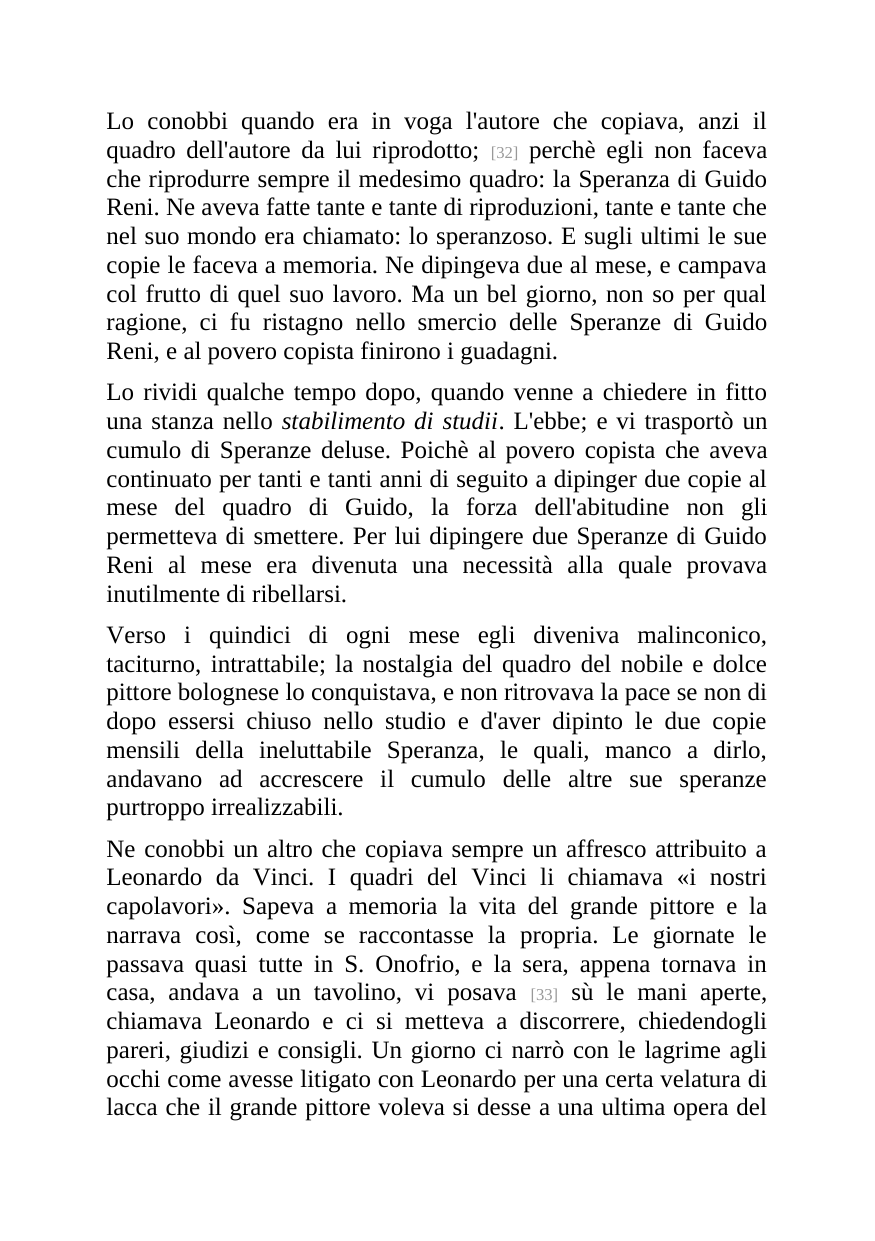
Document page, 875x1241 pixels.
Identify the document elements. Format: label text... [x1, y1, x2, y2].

text Verso i quindici di ogni mese egli diveniva malinconico, taciturno, intrattabile; la nostalgia del quadro del nobile e dolce pittore bolognese lo conquistava, e non ritrovava la pace se non di dopo essersi chiuso nello studio e d'aver dipinto le due copie mensili della ineluttabile Speranza, le quali, manco a dirlo, andavano ad accrescere il cumulo delle altre sue speranze purtroppo irrealizzabili. [106, 620, 768, 821]
text Ne conobbi un altro che copiava sempre un affresco attribuito a Leonardo da Vinci. I quadri del Vinci li chiamava «i nostri capolavori». Sapeva a memoria la vita del grande pittore e la narrava così, come se raccontasse la propria. Le giornate le passava quasi tutte in S. Onofrio, e la sera, appena tornava in casa, andava a un tavolino, vi posava [33] sù le mani aperte, chiamava Leonardo e ci si metteva a discorrere, chiedendogli pareri, giudizi e consigli. Un giorno ci narrò con le lagrime agli occhi come avesse litigato con Leonardo per una certa velatura di lacca che il grande pittore voleva si desse a una ultima opera del [106, 834, 768, 1121]
text Lo rividi qualche tempo dopo, quando venne a chiedere in fitto una stanza nello stabilimento di studii. L'ebbe; e vi trasportò un cumulo di Speranze deluse. Poichè al povero copista che aveva continuato per tanti e tanti anni di seguito a dipinger due copie al mese del quadro di Guido, la forza dell'abitudine non gli permetteva di smettere. Per lui dipingere due Speranze di Guido Reni al mese era divenuta una necessità alla quale provava inutilmente di ribellarsi. [106, 377, 768, 607]
text Lo conobbi quando era in voga l'autore che copiava, anzi il quadro dell'autore da lui riprodotto; [32] perchè egli non faceva che riprodurre sempre il medesimo quadro: la Speranza di Guido Reni. Ne aveva fatte tante e tante di riproduzioni, tante e tante che nel suo mondo era chiamato: lo speranzoso. E sugli ultimi le sue copie le faceva a memoria. Ne dipingeva due al mese, e campava col frutto di quel suo lavoro. Ma un bel giorno, non so per qual ragione, ci fu ristagno nello smercio delle Speranze di Guido Reni, e al povero copista finirono i guadagni. [106, 106, 768, 365]
